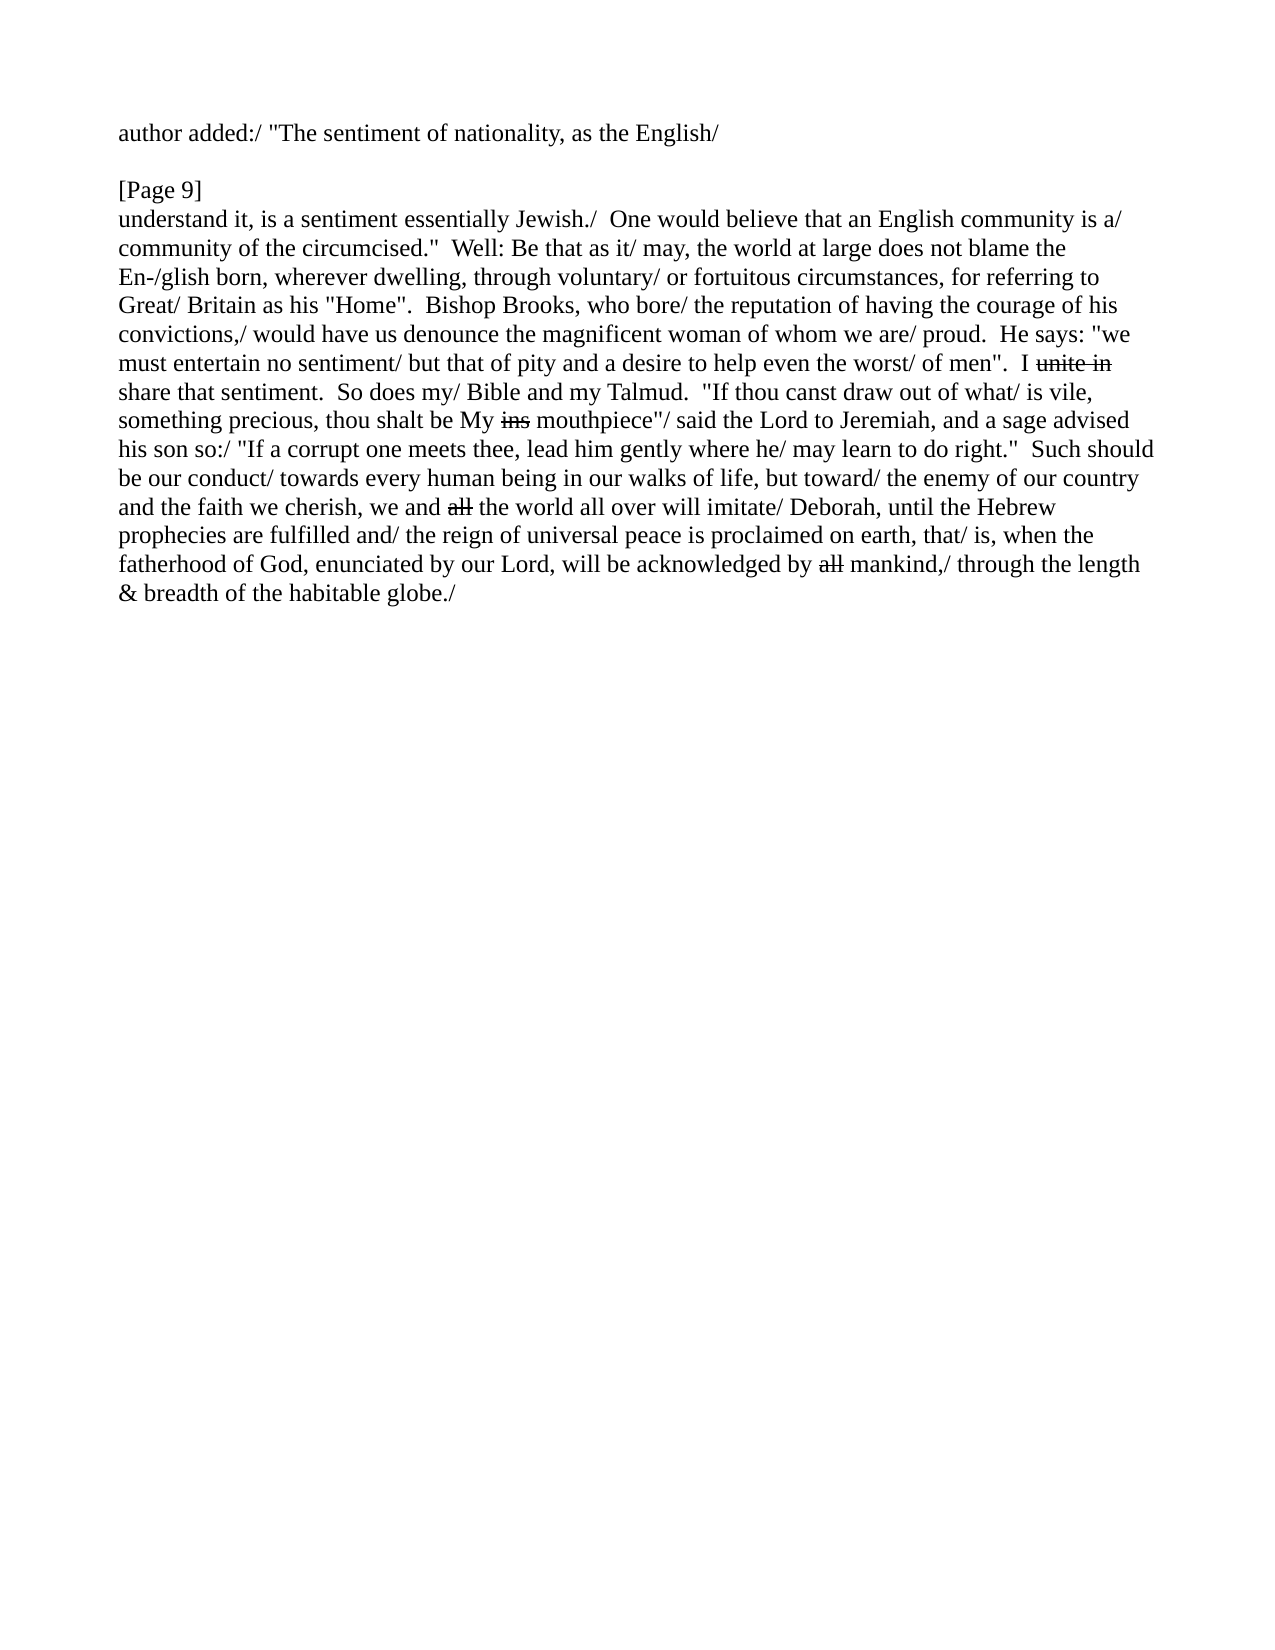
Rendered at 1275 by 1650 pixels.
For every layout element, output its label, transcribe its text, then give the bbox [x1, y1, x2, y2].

text author added:/ "The sentiment of nationality, as the English/ [118, 118, 1157, 147]
text understand it, is a sentiment essentially Jewish./ One would believe that an English community is a/ community of the circumcised." Well: Be that as it/ may, the world at large does not blame the En-/glish born, wherever dwelling, through voluntary/ or fortuitous circumstances, for referring to Great/ Britain as his "Home". Bishop Brooks, who bore/ the reputation of having the courage of his convictions,/ would have us denounce the magnificent woman of whom we are/ proud. He says: "we must entertain no sentiment/ but that of pity and a desire to help even the worst/ of men". I unite in share that sentiment. So does my/ Bible and my Talmud. "If thou canst draw out of what/ is vile, something precious, thou shalt be My ins mouthpiece"/ said the Lord to Jeremiah, and a sage advised his son so:/ "If a corrupt one meets thee, lead him gently where he/ may learn to do right." Such should be our conduct/ towards every human being in our walks of life, but toward/ the enemy of our country and the faith we cherish, we and all the world all over will imitate/ Deborah, until the Hebrew prophecies are fulfilled and/ the reign of universal peace is proclaimed on earth, that/ is, when the fatherhood of God, enunciated by our Lord, will be acknowledged by all mankind,/ through the length & breadth of the habitable globe./ [118, 204, 1157, 607]
text [Page 9] [118, 176, 1157, 204]
